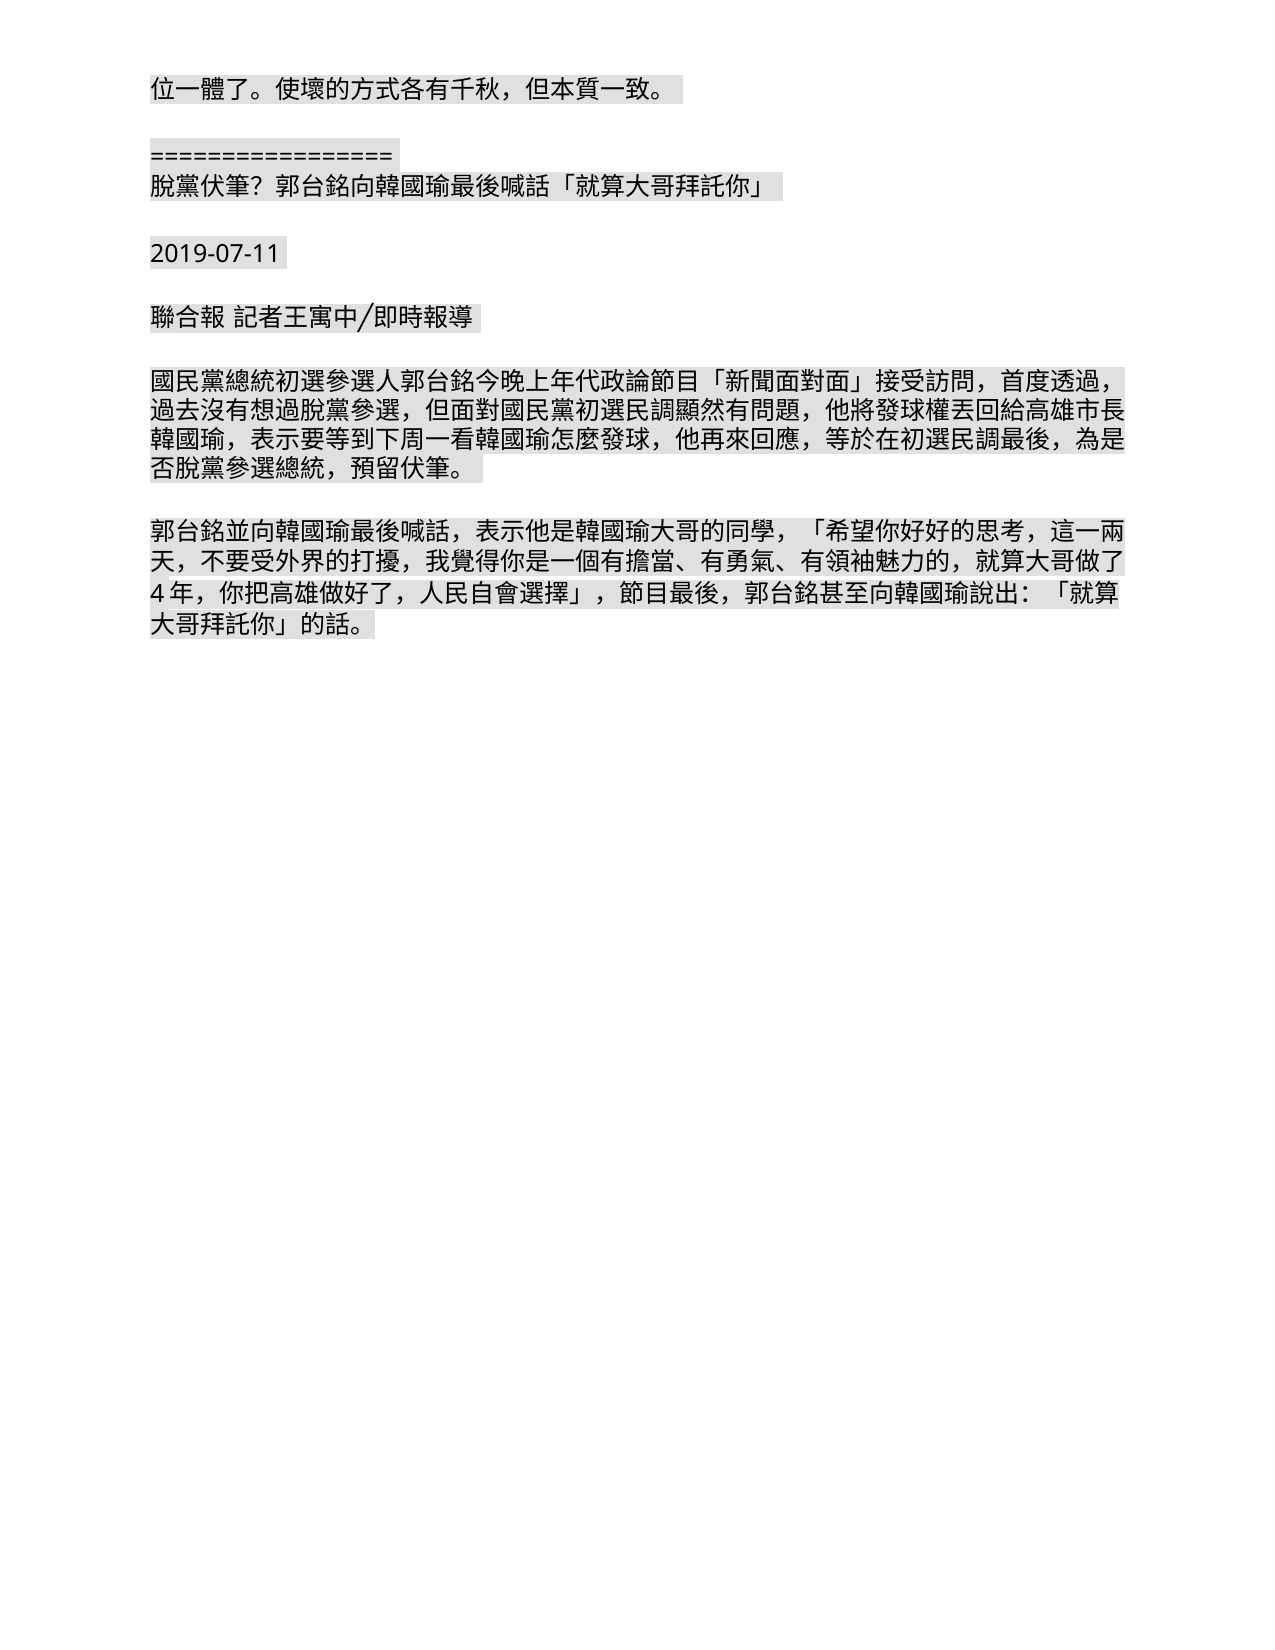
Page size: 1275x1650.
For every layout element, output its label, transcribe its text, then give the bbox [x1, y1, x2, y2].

text 卡韓政變 (115)：鬼島三結義 陳真 2019. 07. 12. 我長這麼大，見識過台灣上百次選舉，頭一次見到像郭台銘這樣的候選人，水平非常低，前所未見。當然，我所謂 "前所未見" 指的是過去大約十幾年來的縣市長或立委或總統選舉這個層次。至於基層選舉，類似郭董的候選人，當然比比皆是。 我常特別留意南部偏遠地區的一些基層選舉，例如縣議員或鄉鎮長選舉，總覺得這類選舉真是大可作廢，因為候選人水平普遍非常低。我講的 "水平" 並非一般所謂學經歷，而是指選戰過程所呈現的幼稚、可笑與卑鄙。缺德卑劣這部份姑且不說，光說幼稚可笑的部份，郭董就幾乎全部演練過一遍，而且不斷往下探底，看不到下限。 郭董這兩天哭了！向韓國瑜哭訴，求韓放手，求韓覺悟，還說「就算大哥拜託你了」，求韓讓給他當總統；居然還說當完一任或兩任總統之後一定會讓韓國瑜接班。很可笑吧。我指的可笑不是哭本身，而是哪有人選舉選成這樣的？就好像賽跑時哪有人會邊跑邊哭，向其他選手哭訴拜託跑慢一點，讓我贏，我贏一次或兩次之後就一定會讓你贏。 基層選舉確實經常會有這類 "協商"，而且往往還會帶槍帶刀出席，加強協商的 "說服力"。但是，總統選舉哪有水平這麼低的？就算要協商也不是比賽快結束時才來協商。這有個選舉術語就叫做 "搓圓仔湯"，在選舉開跑前就會先把主要對手給搓掉，看是用錢買賣或動刀槍，通常是兩者兼具。 哭，通常也是催票很有用的一招。許多時候是候選人全家老小會一起出來哭，個個哭成淚人兒，有的還會跪著哭。1992年，陳其邁的父親陳哲男 (過去是李登輝的愛將，後來成為阿扁的心腹，是個大貪官) 出來選立委，投票前夕就是和他太太兩人一起哭，而且是跪在宣傳車上沿路哭，終於當上立委。 基本上，我不認為郭董是故意要哭給大家看以騙取同情票。當然，他心裏究竟怎麼想，沒法確知，我只是憑感覺那應該不是苦肉計，而是身心俱疲的自然反應；畢竟每天拼命撒錢、每天搞抹黑，選得那麼辛苦，卻還是無法穩操勝券，心中感受當然不好。 姑且不說或明或暗的各種針對韓國瑜的造謠抹黑 (指控韓國瑜有私生子一事，雖是綠營吳董--吳子嘉所造謠，但他造謠前後頻頻喬裝易容，偷偷摸摸和郭台銘的一位親信接觸)，光說幼稚可笑的部份： 郭台銘很明顯有一種隨口說謊造謠的習慣。說謊造謠是很卑鄙的，但我想說的是它的可笑與幼稚成份。比方說，國民黨參選人都必須簽署一份公約，規範種種選舉作為，例如不可用奧步，不可脫黨參選等等。但是，郭董就是不肯簽，而且還叫其他參選人也統統不要簽。但是，大家還是馬上全都簽了。 這事已經過了三個月，郭董還是不簽。這兩天卻突然大罵說你們怎麼不陪我一起簽？還說什麼別人都沒有親自簽 (這當然不是事實)，"為何要陷我於不義？" (實在聽不懂他在說什麼)，然後就這樣語無倫次不知道在鬧什麼，鬧個不停，說什麼他做生意簽約每次都至少要閱讀10分鐘簽約內容才會簽，為何大家簽得那麼快？真是好奇怪哦！大家聽得一頭霧水。 還有，朱立倫不是糾正郭台銘一些基本數據嗎？這麼明顯而容易查證的問題，結果郭董卻很不甘願，竟然事後一直說什麼朱立倫已經跟他承認是他自己算錯，很好笑吧？怎麼會這麼幼稚？像小學生那樣。朱立倫回嗆說：郭董你是做夢夢到我去跟你認錯嗎？還公開叫郭董好好遵守選舉規範， "不要再瞎掰，不要鬼扯了"。 郭董造謠說什麼他事前 "極力勸阻" 韓國瑜進中聯辦也是一例，完全不合邏輯、完全不存在的事，郭台銘居然也能隨口瞎掰得煞有介事。真是很可笑，也很可怕，他真的是 "霸氣" 到完全不在乎任何事實，隨便就能瞎掰鬼扯。後來記者跑去問他，他支吾其詞，答不上來，於是就說 "我現在要去趕車，這事就不要再講了"。 還有比方說，郭董胡扯瞎掰說什麼他之所以出來參選是因為跟韓國瑜事先偷偷講好了，唯有他出面參選，才能拯救韓國瑜，讓韓可以不用選總統。這種瞎掰鬼扯的低能程度，我真是不知道該怎麼說。 前些日子，也就是七月七日那一天，國民黨不是在凱道辦活動嗎？所有參選人都必須參加。但是，郭台銘卻頻頻抱怨說七月七日他有個公司在高雄要破土動工，想找韓國瑜出席典禮，但是都找不到人，然後故意說韓國瑜無心市政，人都不在高雄。你看！很低能很幼稚吧？根本沒有什麼找不到人的問題。韓國瑜也是一頭霧水說，沒有這回事啊，而且七月七月不是大家都要來台北參加活動嗎？你看，八字沒一撇的事，郭也能憑空瞎掰鬼扯。他真的是 "霸氣" 到有點脫線了。 剛剛看報紙，郭台銘又瞎掰鬼扯了，說他 "驚爆：韓國瑜倘若當選總統之後，中國時報的老闆蔡衍明就會是國民黨黨主席"。為什麼會有人低能幼稚到這種地步？真是開了我的眼界。我常 "觀察" 南部一些基層選舉的候選人言行，藉以自娛，因為真的很好笑，很低能，很不可思議，程度真的非常低。想不到郭董從頭到尾演出的，除了惡毒的造謠抹黑之外，就是這一類笑死人的選舉花招。 最近兩天，郭台銘又再度追著蔡英文跑，又要送她國旗帽了！硬是要逼著她戴去美國見川普。我真不知道該怎麼說才好，幼稚低能到好像完全脫離現實。而且，會有人因為他不斷追著蔡英文跑、逼她戴國旗帽出國而受到感動感召的嗎？真不知道他在想什麼。他到底出來選總統是要選個什麼碗糕？他到底知不知道自己在做什麼？ 候選人會去做一些事或是說一些想法，當然有個訴說對象，也就是選民；希望選民透過他所做的這些事或他所說的想法而支持他。各位想一想，倘若你是參選人，你會幼稚到每天不時要送什麼國旗帽給誰嗎？或是逼誰講話時一定要盯著你的國旗帽看以表忠貞嗎？正常人用肚臍想也知道，這些舉動毫無意義，相當無厘頭。 不過，可笑歸可笑，郭董既然幼稚低能 (或說 "霸氣") 到這種程度，他肯定不會善罷干休。以他這幾天抓狂的程度來看，加上他拼命瞎掰鬼扯所謂民調不公的指控，很有可能願賭不服輸，會用盡一切可笑及可恨可鄙的手段來毀掉韓國瑜和國民黨。這叫引狼入室。吳敦義、馬英九和郝龍斌等人，把一個基本上不是國民黨的人拱出來卡韓、黑韓，打擊韓流。所謂請神容易送神難，這下如何收場？ 郭台銘從來就不是藍亦非綠，他跟柯文哲就像雙胞胎，方方面面都很像，遊走藍綠，圖謀一己之私。兩人之差別僅僅在於郭比較外顯，不太遮掩，而柯就很陰，再怎麼卑劣陰險無恥下流的手段都能玩得光風霽月雲淡風清。如果再加上一個阿扁，那就是鬼島三結義、三位一體了。使壞的方式各有千秋，但本質一致。 ================= 脫黨伏筆？郭台銘向韓國瑜最後喊話「就算大哥拜託你」 2019-07-11 聯合報 記者王寓中╱即時報導 國民黨總統初選參選人郭台銘今晚上年代政論節目「新聞面對面」接受訪問，首度透過，過去沒有想過脫黨參選，但面對國民黨初選民調顯然有問題，他將發球權丟回給高雄市長韓國瑜，表示要等到下周一看韓國瑜怎麼發球，他再來回應，等於在初選民調最後，為是否脫黨參選總統，預留伏筆。 郭台銘並向韓國瑜最後喊話，表示他是韓國瑜大哥的同學，「希望你好好的思考，這一兩天，不要受外界的打擾，我覺得你是一個有擔當、有勇氣、有領袖魅力的，就算大哥做了4年，你把高雄做好了，人民自會選擇」，節目最後，郭台銘甚至向韓國瑜說出：「就算大哥拜託你」的話。 [150, 75, 1125, 639]
